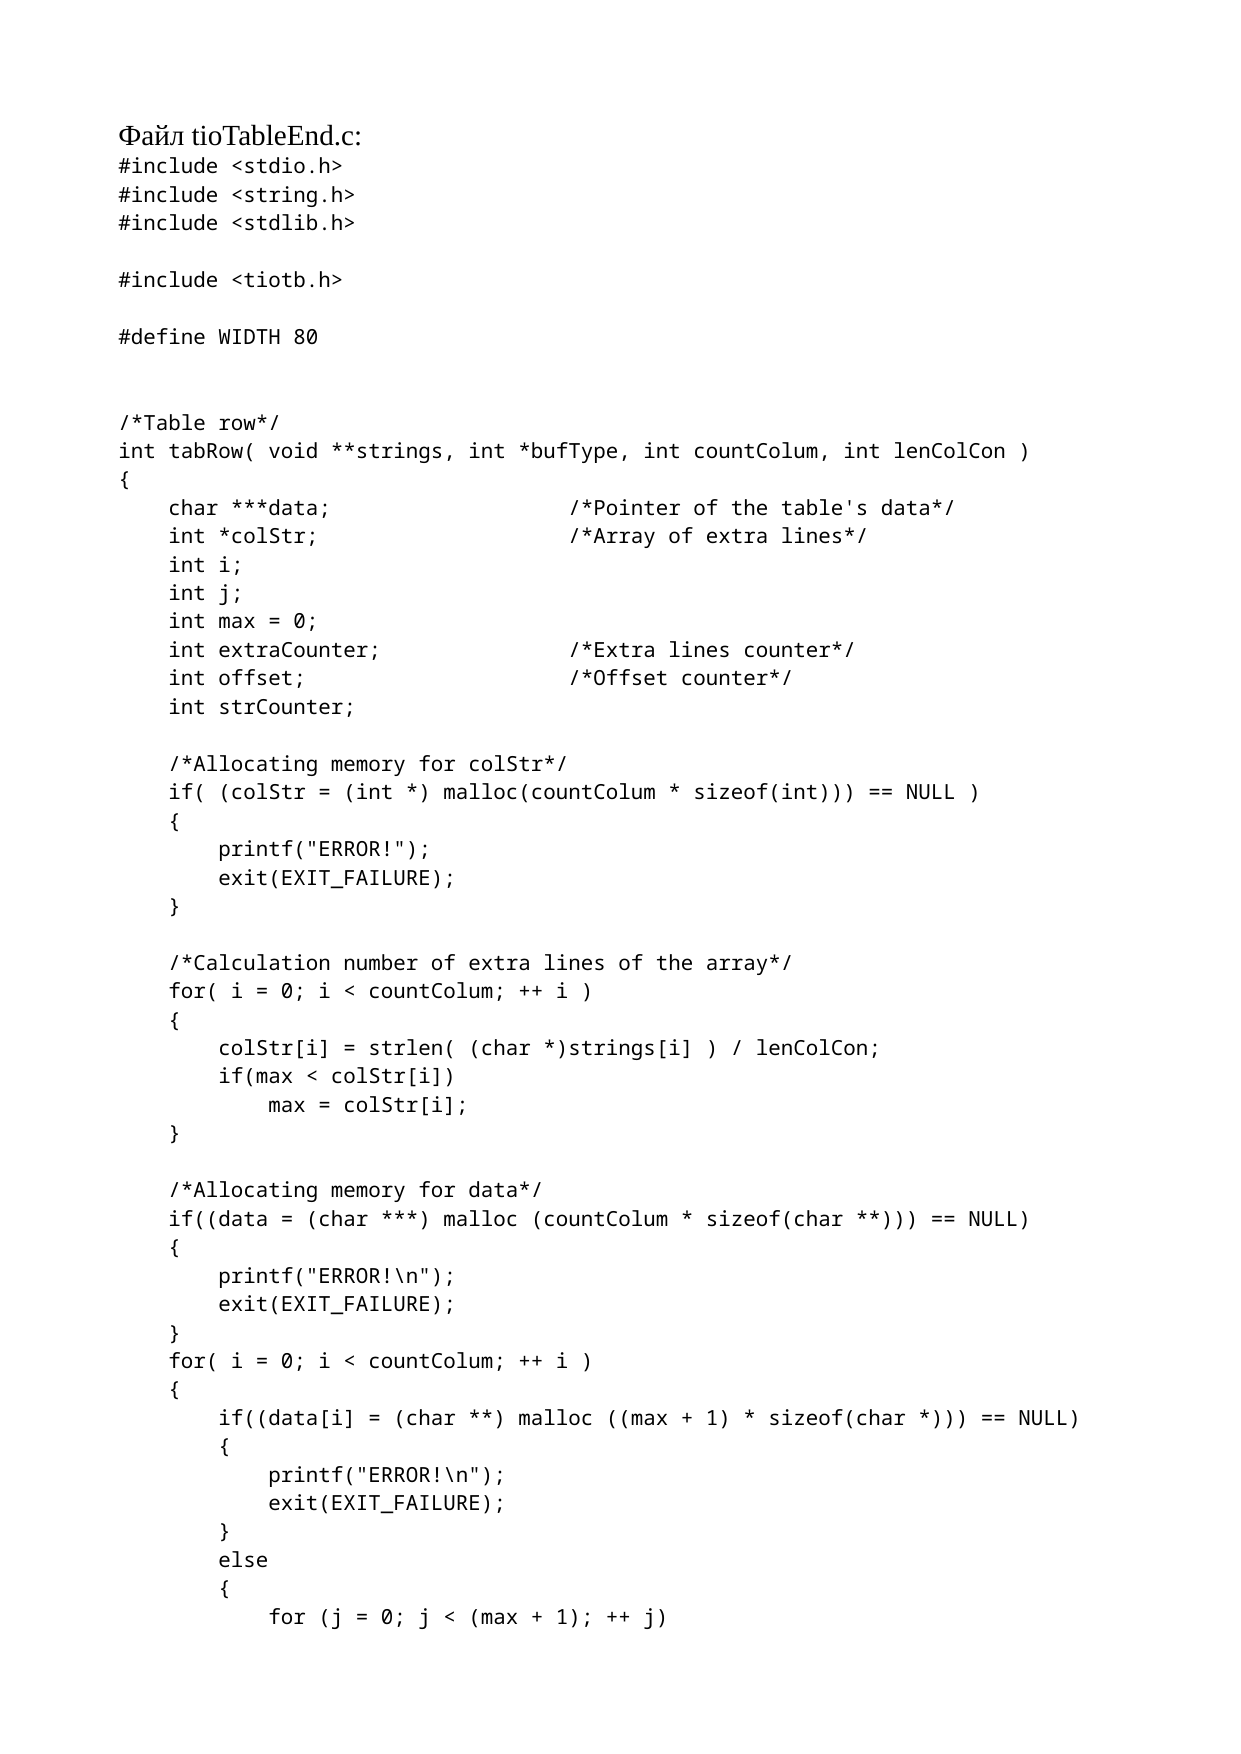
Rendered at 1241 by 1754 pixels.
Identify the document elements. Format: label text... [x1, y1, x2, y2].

text { [118, 1431, 1122, 1460]
text } [118, 891, 1122, 919]
text else [118, 1545, 1122, 1573]
text for( i = 0; i < countColum; ++ i ) [118, 1346, 1122, 1374]
text for( i = 0; i < countColum; ++ i ) [118, 976, 1122, 1005]
text if((data = (char ***) malloc (countColum * sizeof(char **))) == NULL) [118, 1204, 1122, 1232]
text int extraCounter; /*Extra lines counter*/ [118, 635, 1122, 663]
text /*Allocating memory for colStr*/ [118, 749, 1122, 777]
text { [118, 1374, 1122, 1403]
text { [118, 464, 1122, 493]
text { [118, 1005, 1122, 1033]
text } [118, 1118, 1122, 1147]
text printf("ERROR!"); [118, 834, 1122, 863]
text int tabRow( void **strings, int *bufType, int countColum, int lenColCon ) [118, 436, 1122, 464]
text exit(EXIT_FAILURE); [118, 1488, 1122, 1517]
text int max = 0; [118, 607, 1122, 635]
text } [118, 1318, 1122, 1346]
text int *colStr; /*Array of extra lines*/ [118, 521, 1122, 550]
text int i; [118, 550, 1122, 578]
text #include <stdlib.h> [118, 208, 1122, 237]
text exit(EXIT_FAILURE); [118, 863, 1122, 891]
text colStr[i] = strlen( (char *)strings[i] ) / lenColCon; [118, 1033, 1122, 1062]
text { [118, 1573, 1122, 1602]
text #include <stdio.h> [118, 152, 1122, 180]
text if(max < colStr[i]) [118, 1062, 1122, 1090]
text char ***data; /*Pointer of the table's data*/ [118, 493, 1122, 521]
text printf("ERROR!\n"); [118, 1460, 1122, 1488]
text int j; [118, 578, 1122, 607]
text printf("ERROR!\n"); [118, 1261, 1122, 1289]
text } [118, 1517, 1122, 1545]
text #include <tiotb.h> [118, 265, 1122, 294]
text if( (colStr = (int *) malloc(countColum * sizeof(int))) == NULL ) [118, 777, 1122, 806]
text Файл tioTableEnd.c: [118, 118, 1122, 152]
text int offset; /*Offset counter*/ [118, 663, 1122, 692]
text #include <string.h> [118, 180, 1122, 208]
text max = colStr[i]; [118, 1090, 1122, 1118]
text int strCounter; [118, 692, 1122, 720]
text for (j = 0; j < (max + 1); ++ j) [118, 1602, 1122, 1630]
text { [118, 806, 1122, 834]
text /*Table row*/ [118, 408, 1122, 436]
text #define WIDTH 80 [118, 322, 1122, 351]
text if((data[i] = (char **) malloc ((max + 1) * sizeof(char *))) == NULL) [118, 1403, 1122, 1431]
text /*Allocating memory for data*/ [118, 1175, 1122, 1204]
text exit(EXIT_FAILURE); [118, 1289, 1122, 1318]
text /*Calculation number of extra lines of the array*/ [118, 948, 1122, 976]
text { [118, 1232, 1122, 1261]
